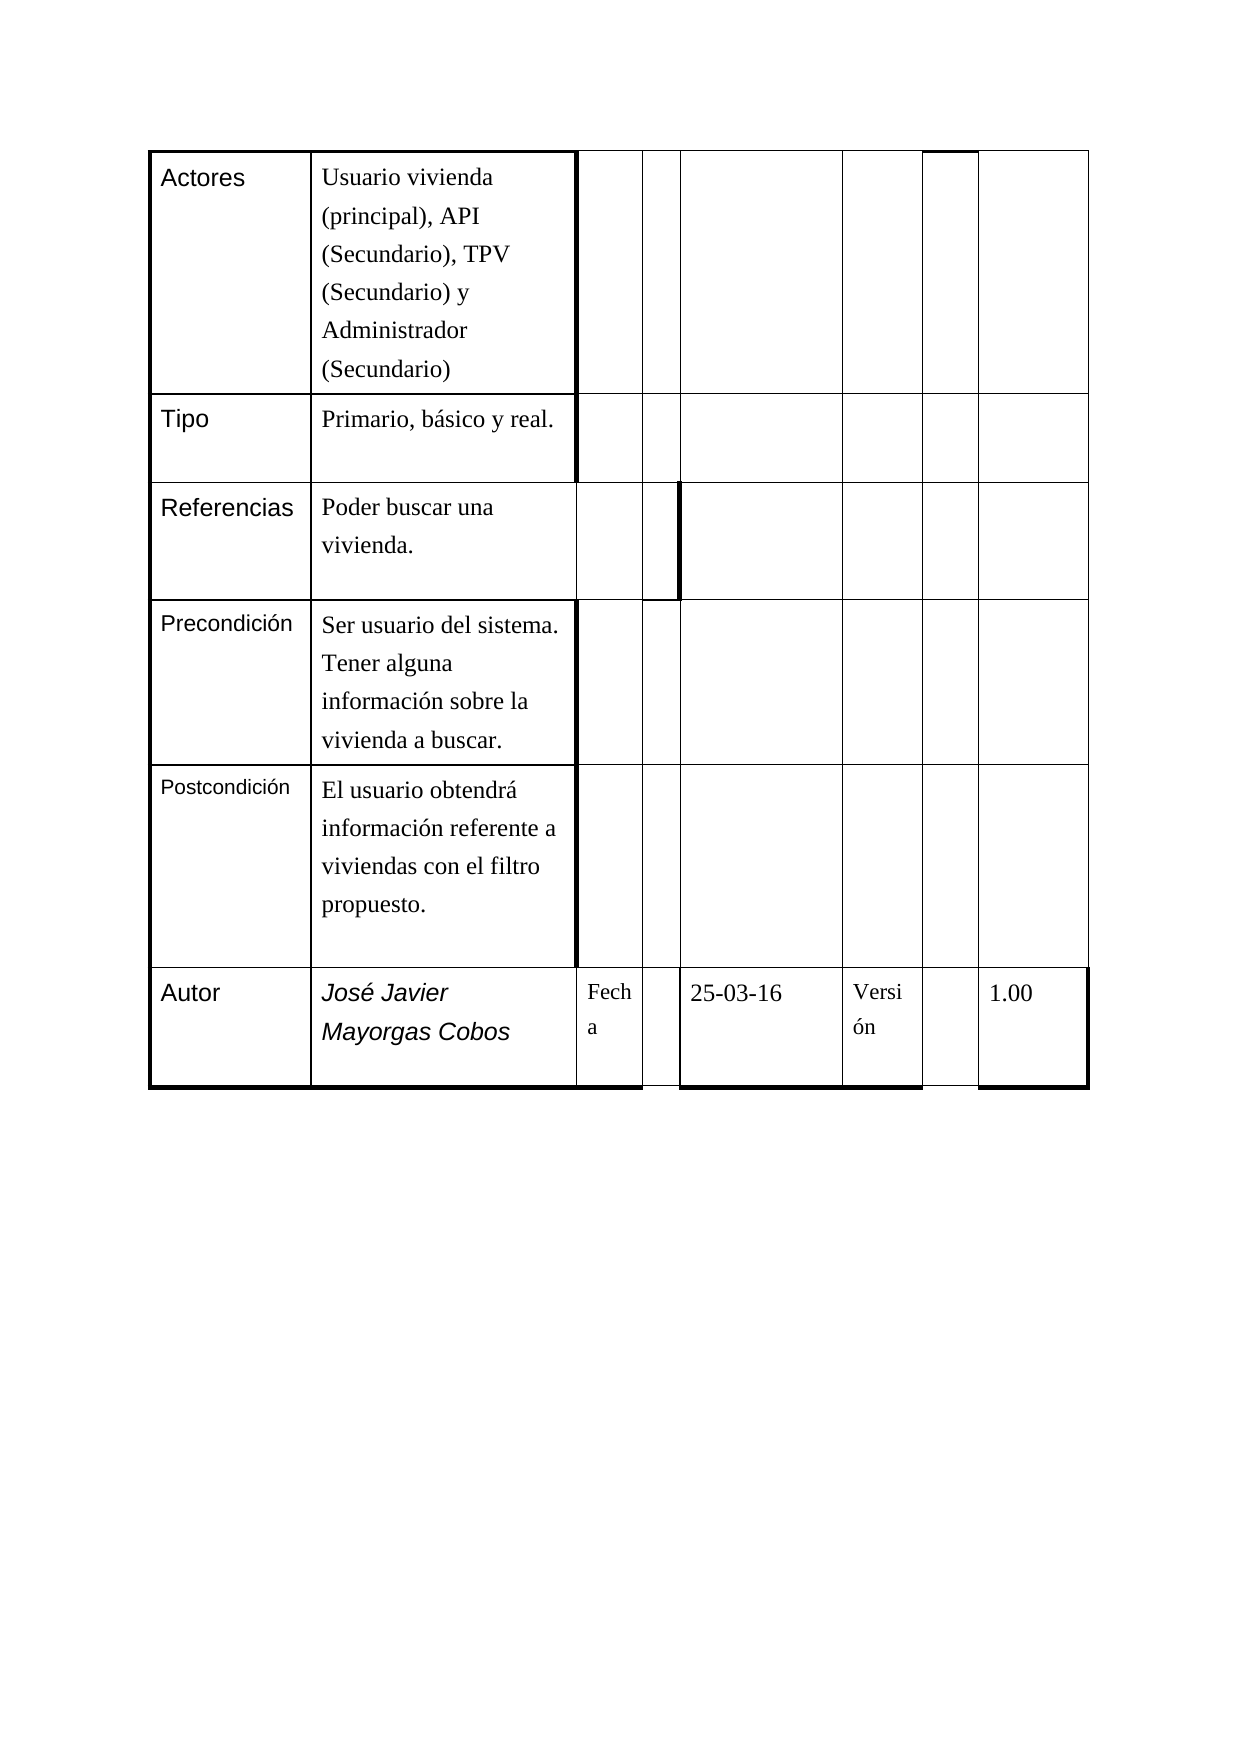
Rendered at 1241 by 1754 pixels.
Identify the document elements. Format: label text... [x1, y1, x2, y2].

table_cell [979, 600, 1088, 764]
table_cell [923, 765, 978, 967]
table_cell [579, 765, 642, 967]
table_cell [843, 600, 922, 764]
table_cell Poder buscar una vivienda. [312, 483, 576, 599]
table_cell [643, 483, 677, 599]
table_cell [923, 600, 978, 764]
table_cell [643, 765, 680, 967]
table_cell [843, 483, 922, 599]
table_cell [843, 765, 922, 967]
table_cell [979, 394, 1088, 481]
table_cell [681, 394, 842, 481]
table_cell Precondición [152, 601, 310, 764]
table_cell [579, 600, 642, 764]
table_cell 1.00 [979, 968, 1086, 1085]
table_cell Usuario vivienda (principal), API (Secundario), TPV (Secundario) y Administrador (Secundario) [312, 153, 574, 393]
table_cell [979, 151, 1088, 393]
table_cell El usuario obtendrá información referente a viviendas con el filtro propuesto. [312, 766, 574, 967]
table_cell 25-03-16 [681, 968, 842, 1085]
table_cell [579, 394, 642, 481]
table_cell [579, 151, 642, 393]
table_cell [643, 968, 679, 1085]
table_cell [643, 394, 680, 481]
table_cell [923, 968, 978, 1085]
table_cell Autor [152, 968, 310, 1085]
table_cell [843, 394, 922, 481]
table_cell [577, 483, 642, 599]
table_cell [682, 483, 842, 599]
table_cell Versión [843, 968, 922, 1085]
table_cell Fecha [577, 968, 642, 1085]
table_cell Primario, básico y real. [312, 395, 574, 481]
table_cell [923, 483, 978, 599]
table_cell Postcondición [152, 766, 310, 967]
table_cell [681, 600, 842, 764]
table_cell [643, 151, 680, 393]
table_cell [923, 394, 978, 481]
table_cell [979, 483, 1088, 599]
table_cell [681, 765, 842, 967]
table_cell [643, 601, 680, 764]
table_cell Referencias [152, 483, 310, 599]
table_cell Ser usuario del sistema. Tener alguna información sobre la vivienda a buscar. [312, 601, 574, 764]
table_cell [843, 151, 922, 393]
table_cell Tipo [152, 395, 310, 481]
table_cell [979, 765, 1088, 967]
table_cell [681, 151, 842, 393]
table_cell [923, 153, 978, 393]
table_cell José Javier Mayorgas Cobos [312, 968, 576, 1085]
table_cell Actores [152, 153, 310, 393]
